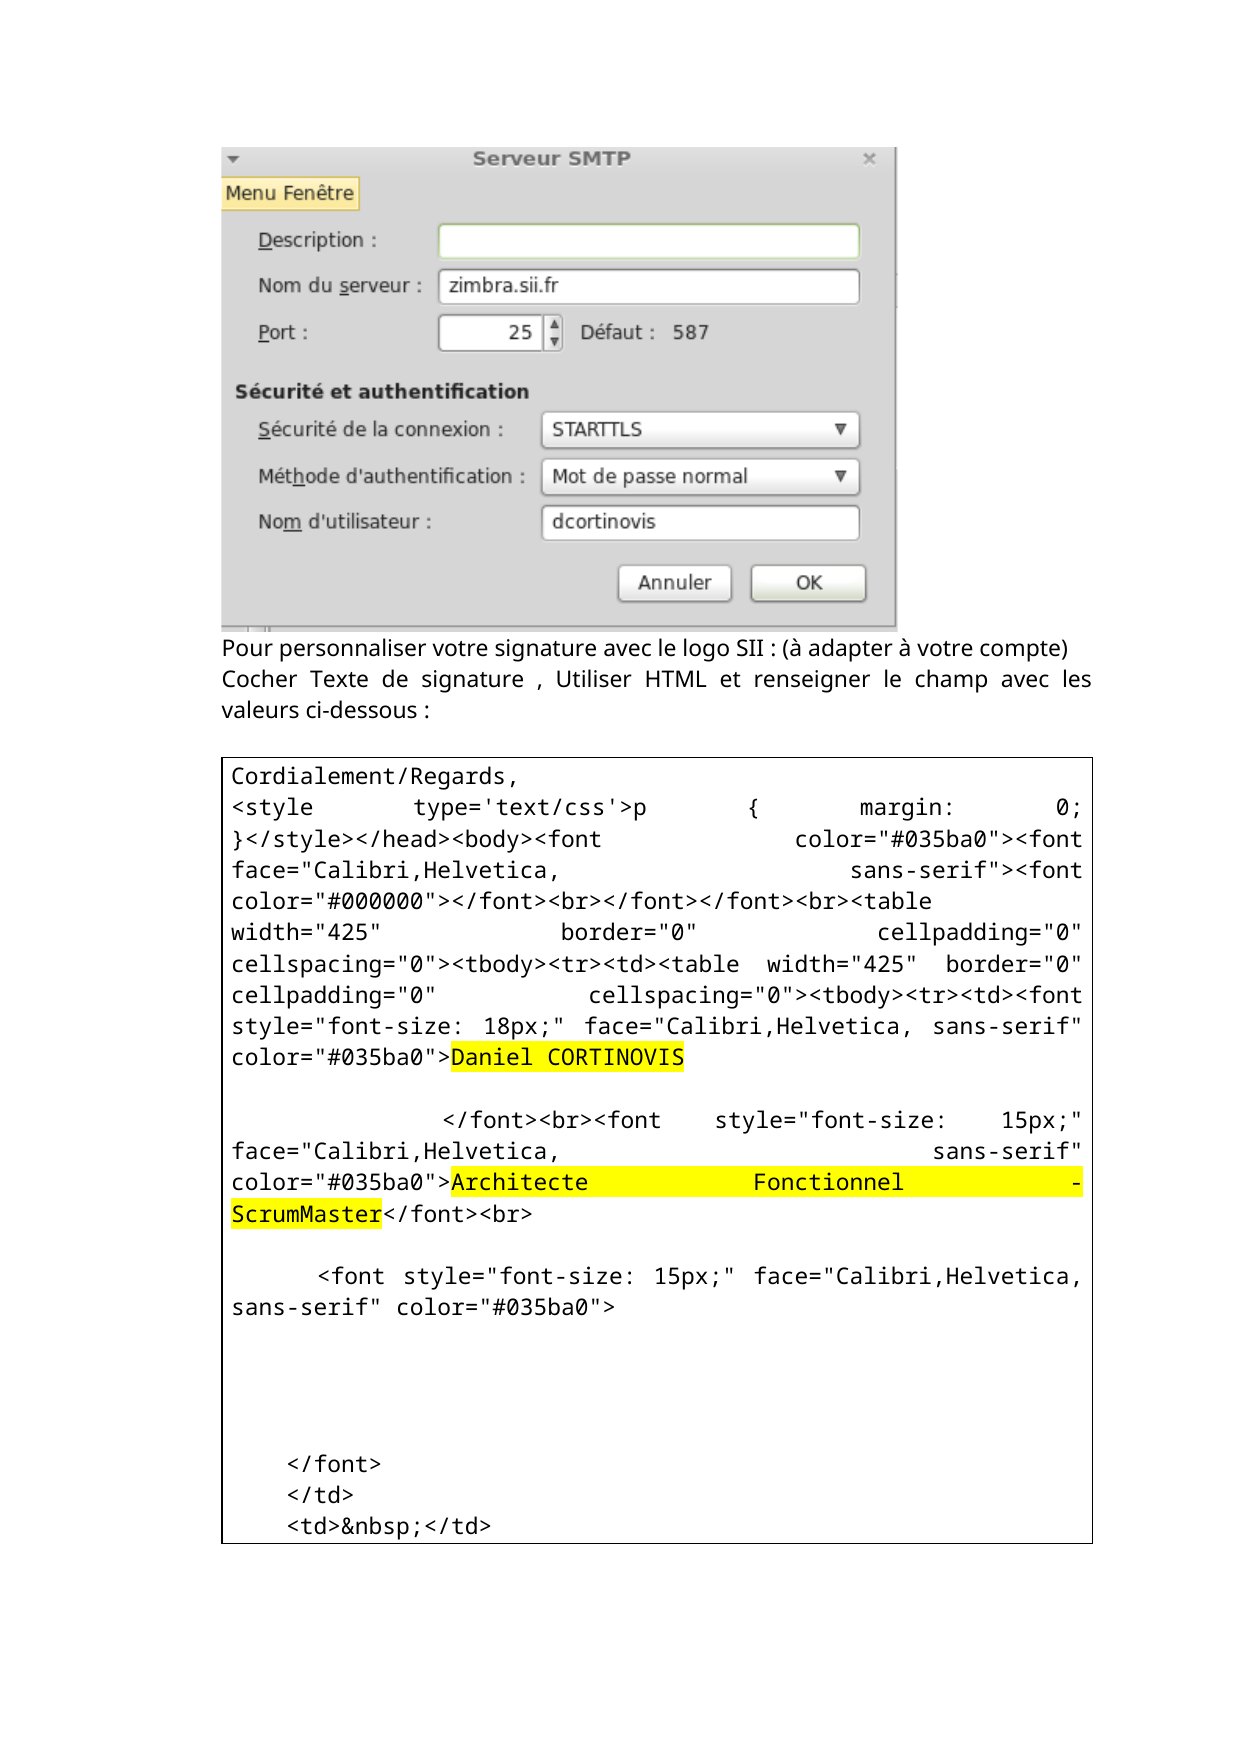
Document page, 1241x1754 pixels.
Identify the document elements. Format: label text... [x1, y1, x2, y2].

text <style type='text/css'>p { margin: 0; }</style></head><body><font color="#035ba0"><font face="Calibri,Helvetica, sans-serif"><font color="#000000"></font><br></font></font><br><table width="425" border="0" cellpadding="0" cellspacing="0"><tbody><tr><td><table width="425" border="0" cellpadding="0" cellspacing="0"><tbody><tr><td><font style="font-size: 18px;" face="Calibri,Helvetica, sans-serif" color="#035ba0">Daniel CORTINOVIS [223, 788, 1092, 1072]
text <td>&nbsp;</td> [223, 1507, 1092, 1543]
text <font style="font-size: 15px;" face="Calibri,Helvetica, sans-serif" color="#035ba0"> [223, 1257, 1092, 1322]
text Cocher Texte de signature , Utiliser HTML et renseigner le champ avec les valeurs ci-dessous : [221, 663, 1093, 726]
text </font><br><font style="font-size: 15px;" face="Calibri,Helvetica, sans-serif" color="#035ba0">Architecte Fonctionnel - ScrumMaster</font><br> [223, 1101, 1092, 1229]
text Pour personnaliser votre signature avec le logo SII : (à adapter à votre compte) [221, 632, 1093, 663]
text </td> [223, 1476, 1092, 1507]
text Cordialement/Regards, [223, 758, 1092, 788]
text </font> [223, 1444, 1092, 1476]
